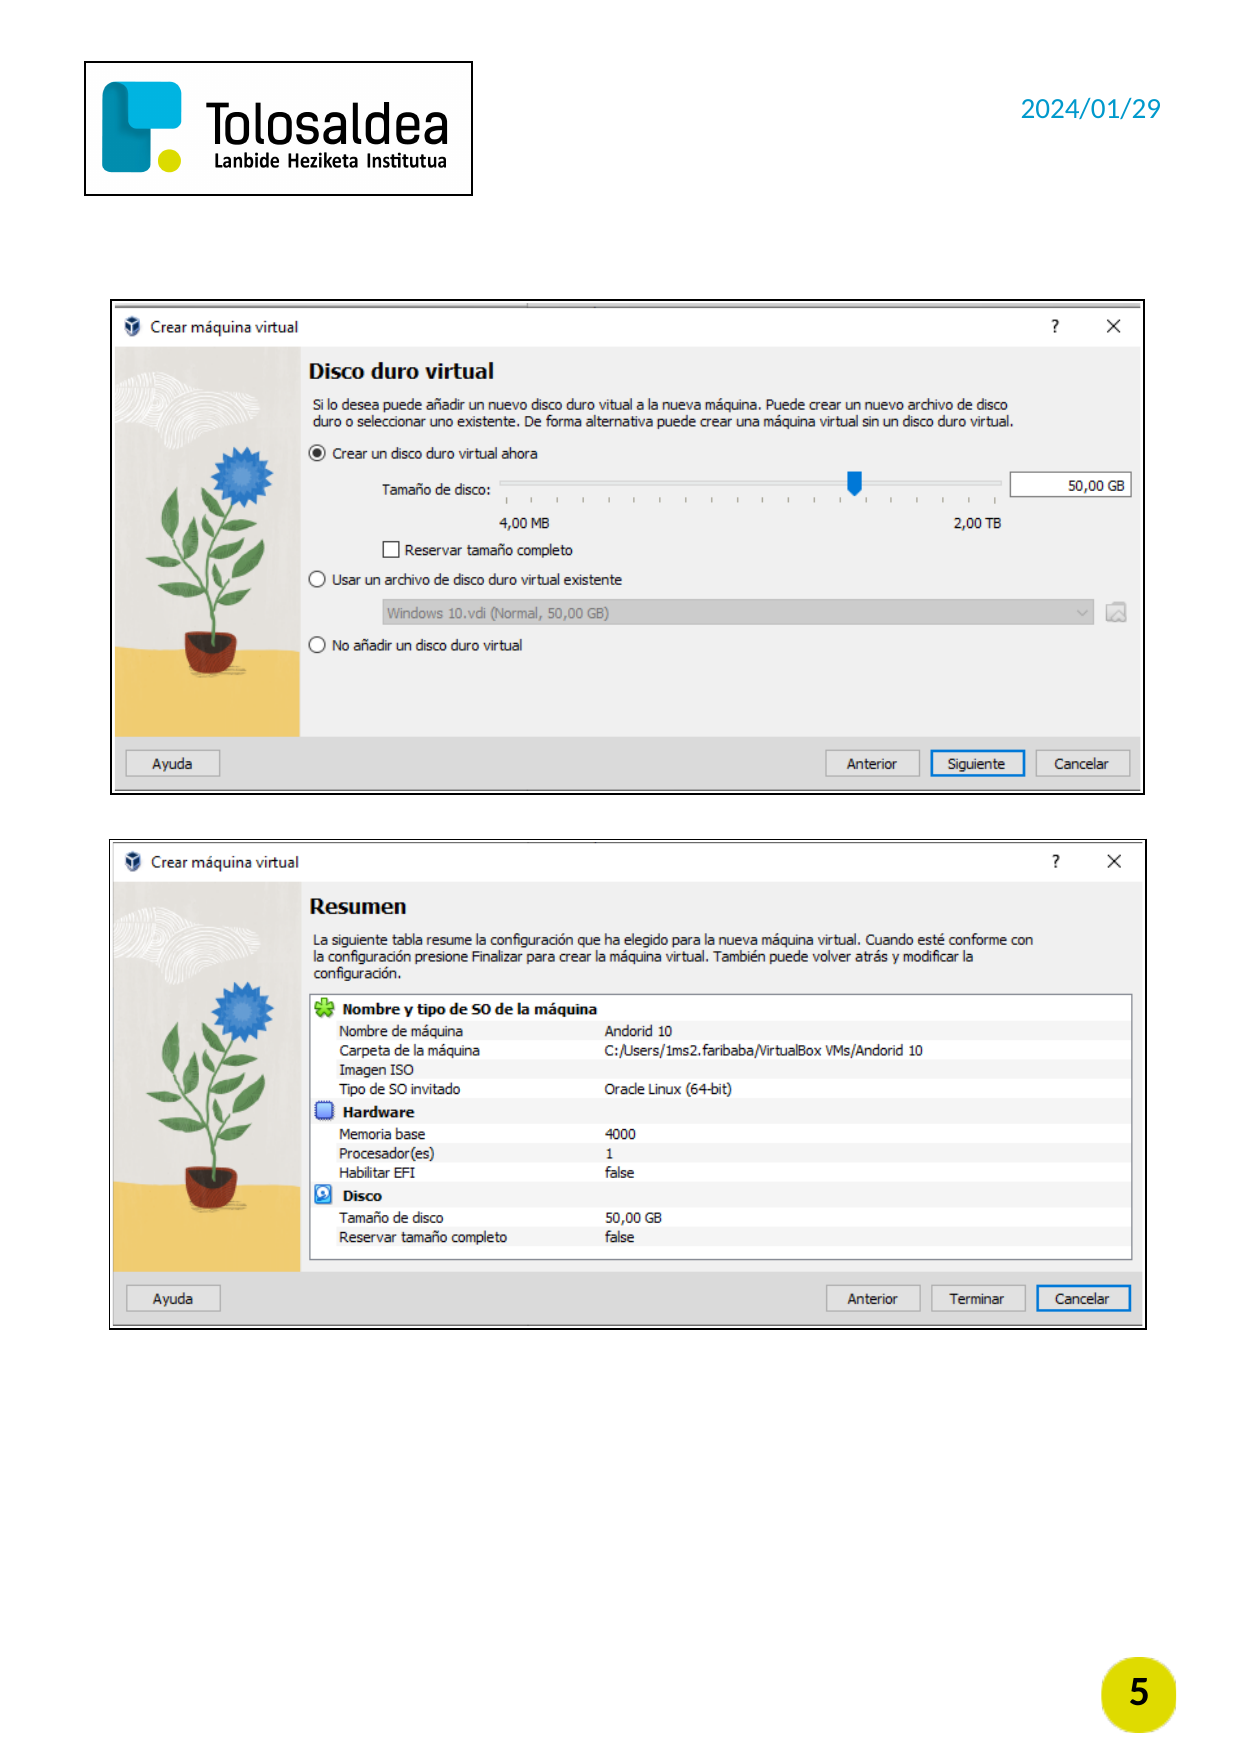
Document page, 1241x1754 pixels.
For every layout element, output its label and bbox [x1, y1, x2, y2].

picture [112, 842, 1143, 1326]
picture [114, 303, 1141, 791]
picture [86, 63, 471, 194]
